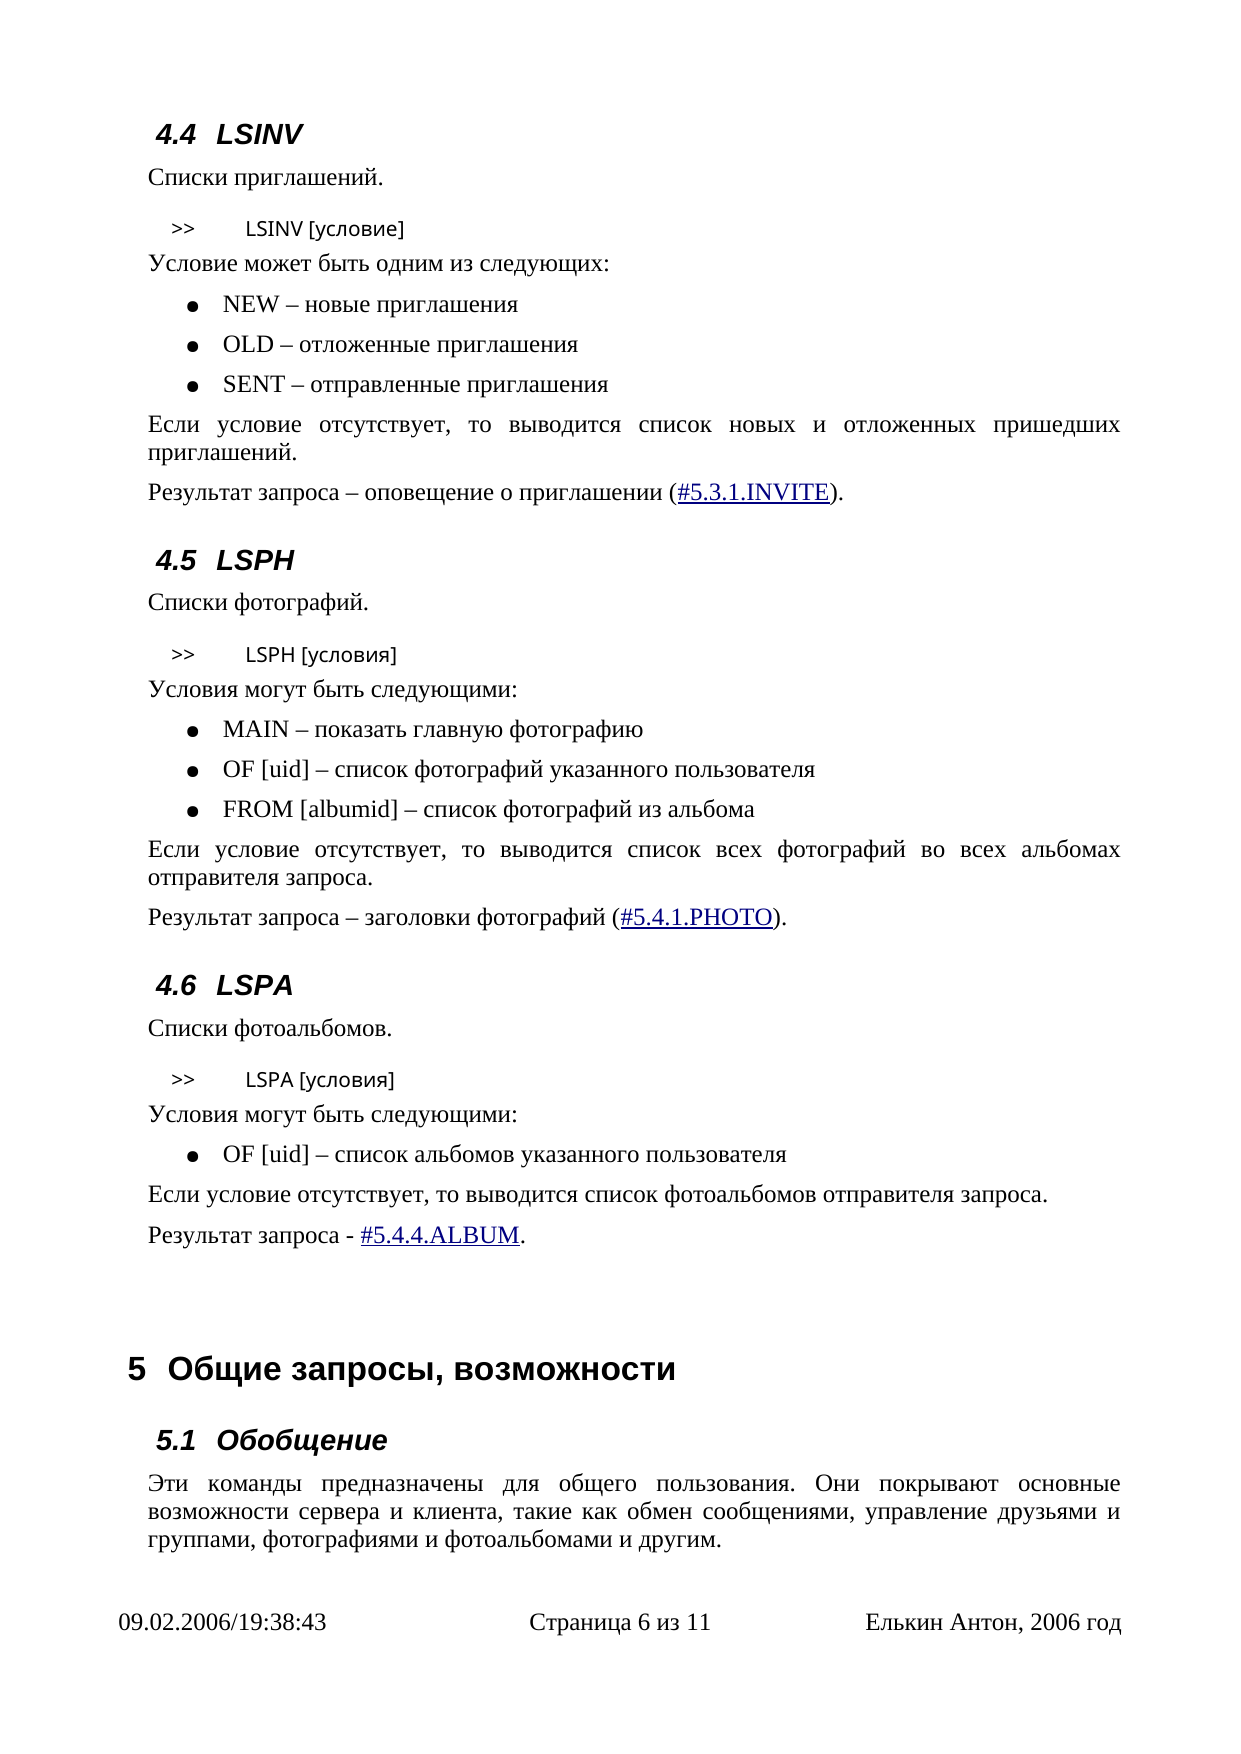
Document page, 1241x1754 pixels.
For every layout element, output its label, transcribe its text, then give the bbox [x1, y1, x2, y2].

subtitle LSPH [148, 543, 1122, 576]
subtitle LSPA [148, 969, 1122, 1001]
text Если условие отсутствует, то выводится список новых и отложенных пришедших приглашений. [148, 410, 1122, 466]
list OF [uid] – список альбомов указанного пользователя [185, 1140, 1122, 1168]
list OLD – отложенные приглашения [185, 330, 1122, 358]
text Если условие отсутствует, то выводится список фотоальбомов отправителя запроса. [148, 1181, 1122, 1208]
text Эти команды предназначены для общего пользования. Они покрывают основные возможности сервера и клиента, такие как обмен сообщениями, управление друзьями и группами, фотографиями и фотоальбомами и другим. [148, 1469, 1122, 1553]
list OF [uid] – список фотографий указанного пользователя [185, 755, 1122, 783]
text Результат запроса – оповещение о приглашении (#5.3.1.INVITE). [148, 478, 1122, 506]
text Условия могут быть следующими: [148, 1100, 1122, 1128]
text Результат запроса – заголовки фотографий (#5.4.1.PHOTO). [148, 903, 1122, 931]
text >> LSPA [условия] [171, 1065, 1122, 1094]
text Результат запроса - #5.4.4.ALBUM. [148, 1221, 1122, 1248]
text Условие может быть одним из следующих: [148, 249, 1122, 277]
list SENT – отправленные приглашения [185, 370, 1122, 398]
subtitle LSINV [148, 118, 1122, 151]
list MAIN – показать главную фотографию [185, 715, 1122, 743]
subtitle Обобщение [148, 1424, 1122, 1457]
text Списки фотографий. [148, 588, 1122, 616]
text Списки приглашений. [148, 163, 1122, 191]
text Списки фотоальбомов. [148, 1014, 1122, 1042]
text Условия могут быть следующими: [148, 675, 1122, 702]
text >> LSPH [условия] [171, 640, 1122, 668]
list FROM [albumid] – список фотографий из альбома [185, 795, 1122, 823]
list NEW – новые приглашения [185, 290, 1122, 317]
text >> LSINV [условие] [171, 214, 1122, 243]
subtitle Общие запросы, возможности [118, 1349, 1122, 1387]
text Если условие отсутствует, то выводится список всех фотографий во всех альбомах отправителя запроса. [148, 836, 1122, 891]
